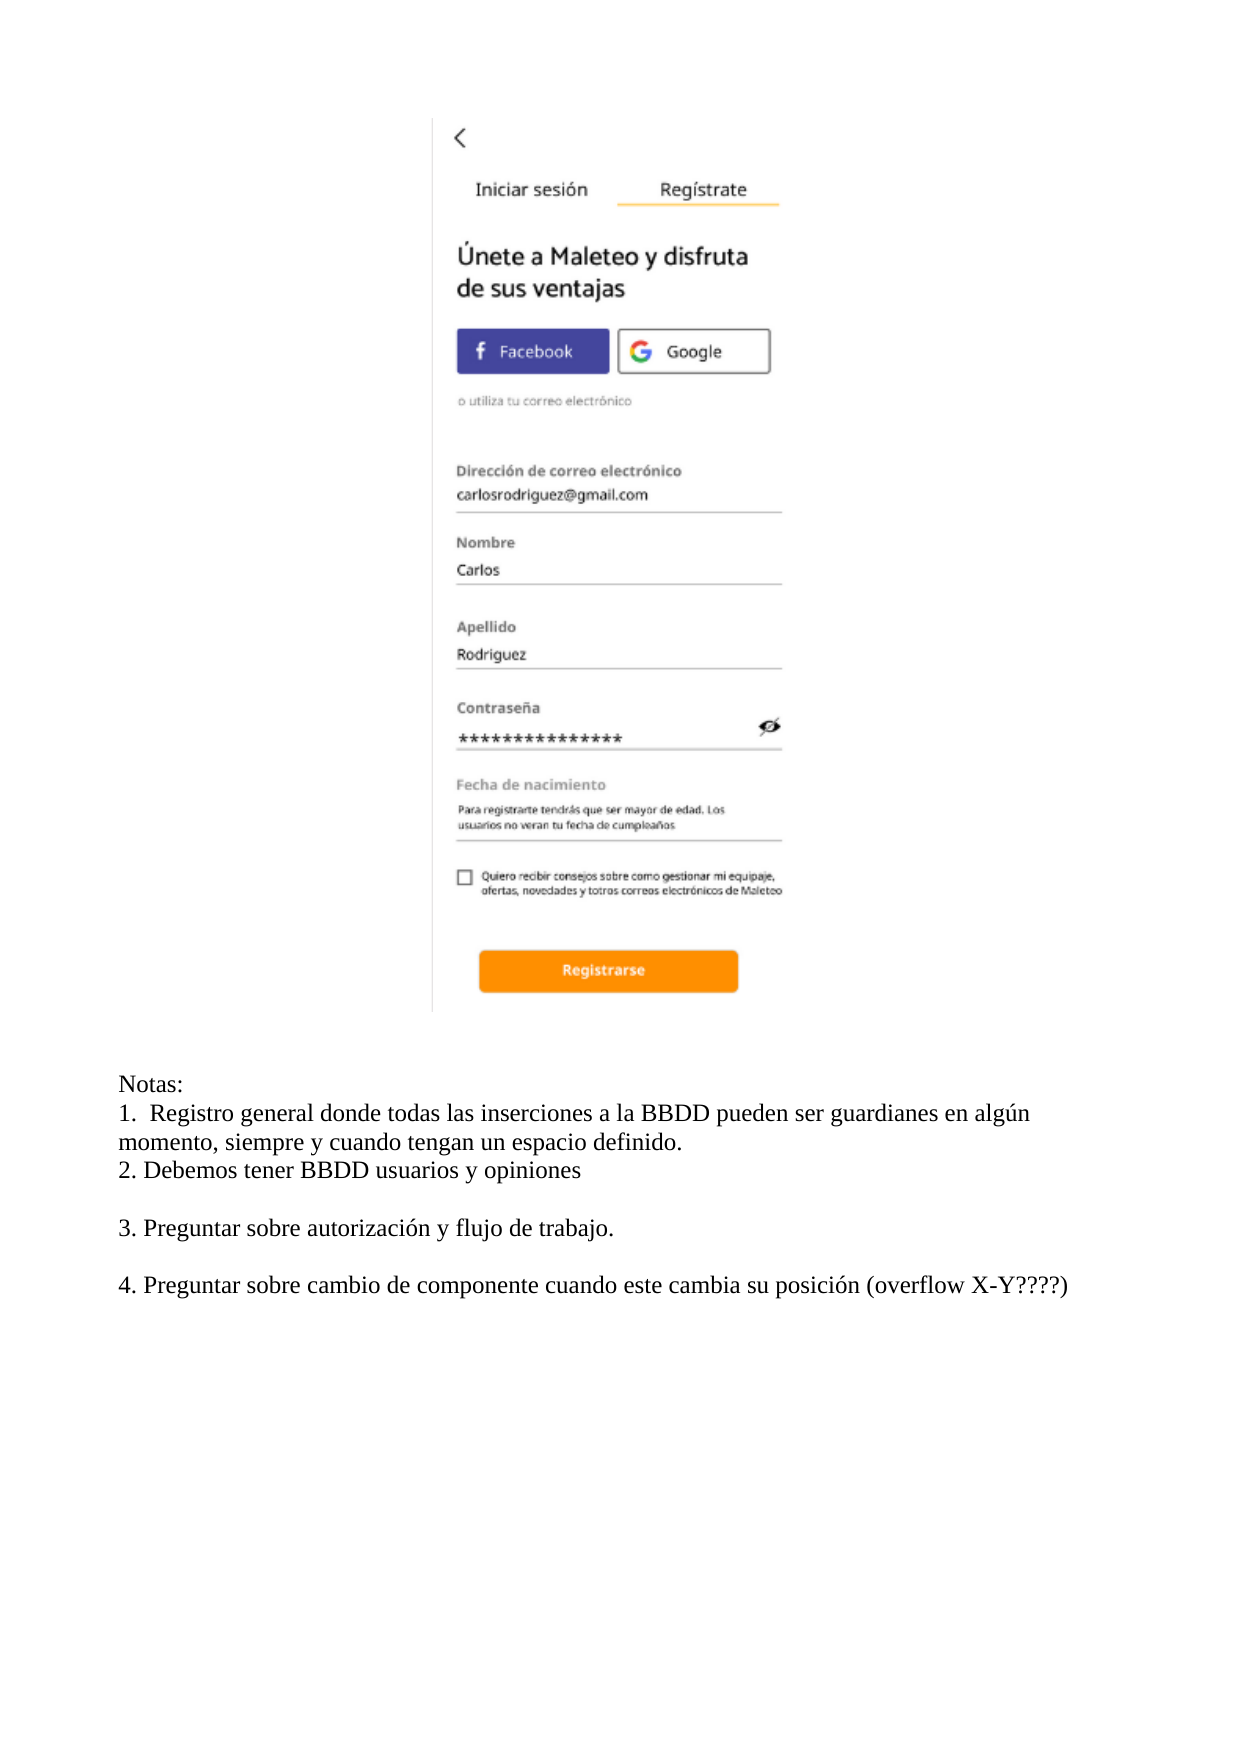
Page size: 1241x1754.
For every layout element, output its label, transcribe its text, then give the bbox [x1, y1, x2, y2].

picture [431, 118, 809, 1012]
text Notas: [118, 1069, 1122, 1098]
text 2. Debemos tener BBDD usuarios y opiniones [118, 1156, 1122, 1184]
text 4. Preguntar sobre cambio de componente cuando este cambia su posición (overflow X-Y????) [118, 1271, 1122, 1299]
text 1. Registro general donde todas las inserciones a la BBDD pueden ser guardianes en algún momento, siempre y cuando tengan un espacio definido. [118, 1098, 1122, 1156]
text 3. Preguntar sobre autorización y flujo de trabajo. [118, 1213, 1122, 1242]
